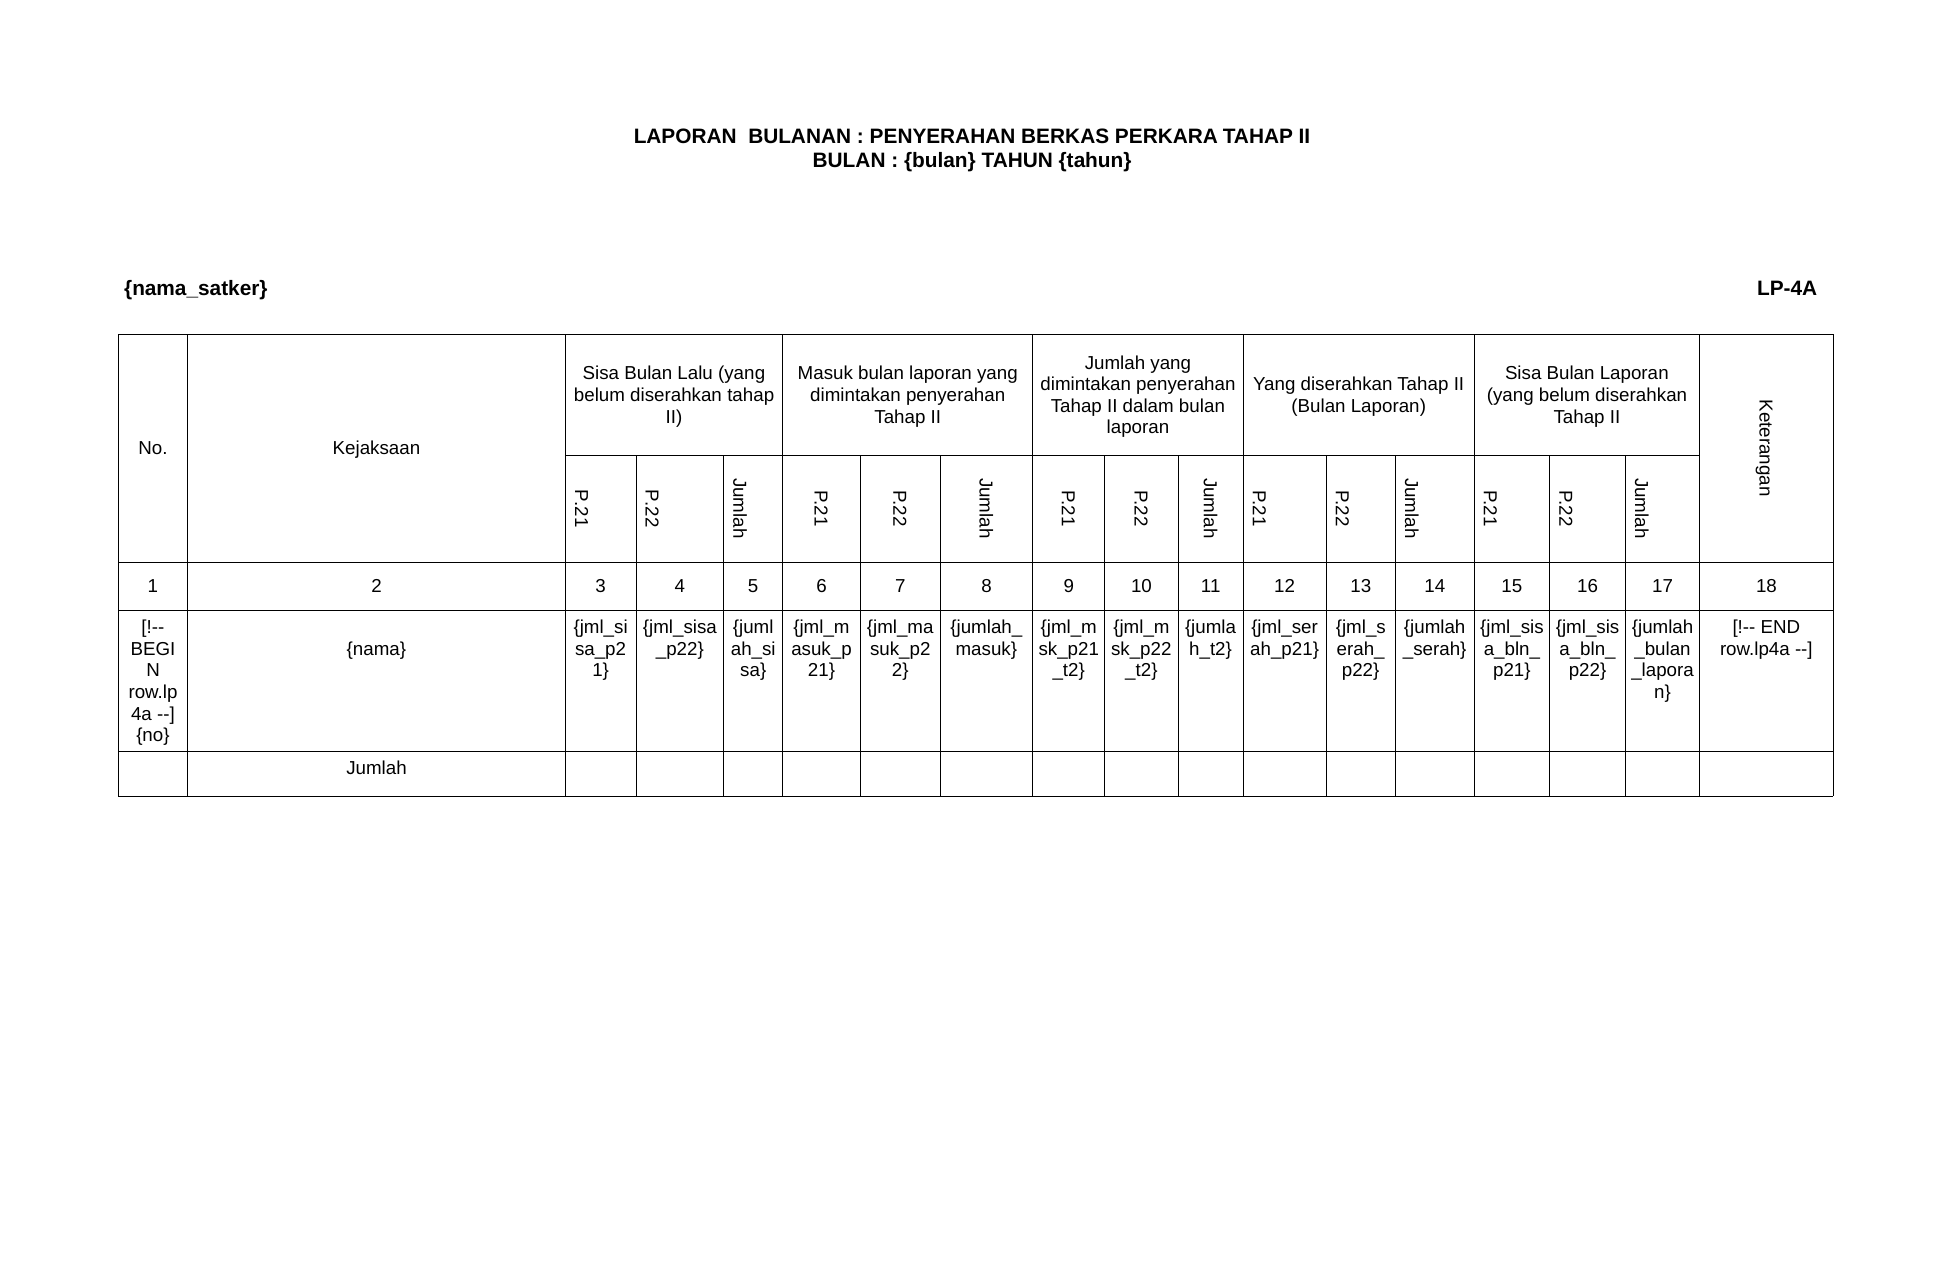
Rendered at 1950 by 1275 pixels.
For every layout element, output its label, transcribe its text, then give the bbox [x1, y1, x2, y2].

table_cell {jml_msk_p22_t2} [1105, 611, 1178, 751]
table_cell {jumlah_t2} [1179, 611, 1243, 751]
table_cell {jml_masuk_p21} [783, 611, 860, 751]
table_header Keterangan [1700, 335, 1833, 562]
table_cell 4 [637, 563, 723, 610]
table_cell Jumlah [941, 456, 1032, 562]
table_header LP-4A [1745, 270, 1829, 306]
table_cell [119, 752, 187, 796]
table_cell [1475, 752, 1549, 796]
table_cell [724, 752, 782, 796]
table_cell {nama} [188, 611, 565, 751]
table_header Sisa Bulan Lalu (yang belum diserahkan tahap II) [566, 335, 782, 455]
table_cell 13 [1327, 563, 1395, 610]
table_cell P.21 [783, 456, 860, 562]
table_cell {jml_masuk_p22} [861, 611, 940, 751]
table_cell [!-- BEGIN row.lp4a --] {no} [119, 611, 187, 751]
table_cell 3 [566, 563, 636, 610]
table_cell 15 [1475, 563, 1549, 610]
table_header Masuk bulan laporan yang dimintakan penyerahan Tahap II [783, 335, 1032, 455]
table_cell [!-- END row.lp4a --] [1700, 611, 1833, 751]
table_cell P.22 [1105, 456, 1178, 562]
table_cell [1327, 752, 1395, 796]
table_cell {jml_sisa_p22} [637, 611, 723, 751]
table_cell {jumlah_masuk} [941, 611, 1032, 751]
table_cell 18 [1700, 563, 1833, 610]
table_cell 10 [1105, 563, 1178, 610]
table_cell 14 [1396, 563, 1474, 610]
table_header Sisa Bulan Laporan (yang belum diserahkan Tahap II [1475, 335, 1699, 455]
table_cell 12 [1244, 563, 1326, 610]
table_cell 16 [1550, 563, 1625, 610]
table_cell {jml_serah_p21} [1244, 611, 1326, 751]
table_cell [1105, 752, 1178, 796]
table_header No. [119, 335, 187, 562]
table_cell [1626, 752, 1699, 796]
table_header Kejaksaan [188, 335, 565, 562]
table_cell [861, 752, 940, 796]
table_cell P.22 [861, 456, 940, 562]
table_cell {jml_sisa_bln_p21} [1475, 611, 1549, 751]
table_cell [1700, 752, 1833, 796]
table_cell {jml_serah_p22} [1327, 611, 1395, 751]
table_cell P.22 [1327, 456, 1395, 562]
table_cell 6 [783, 563, 860, 610]
table_cell 1 [119, 563, 187, 610]
table_header LAPORAN BULANAN : PENYERAHAN BERKAS PERKARA TAHAP II BULAN : {bulan} TAHUN {tahun} [549, 118, 1395, 213]
table_cell 9 [1033, 563, 1104, 610]
table_cell [1550, 752, 1625, 796]
table_cell P.21 [566, 456, 636, 562]
table_cell P.21 [1475, 456, 1549, 562]
table_cell P.21 [1244, 456, 1326, 562]
table_cell 11 [1179, 563, 1243, 610]
table_cell Jumlah [1179, 456, 1243, 562]
table_cell P.21 [1033, 456, 1104, 562]
table_header Yang diserahkan Tahap II (Bulan Laporan) [1244, 335, 1474, 455]
table_cell {jml_sisa_bln_p22} [1550, 611, 1625, 751]
table_cell P.22 [637, 456, 723, 562]
table_cell {jumlah_serah} [1396, 611, 1474, 751]
table_cell P.22 [1550, 456, 1625, 562]
table_cell [1396, 752, 1474, 796]
table_cell [566, 752, 636, 796]
table_cell 5 [724, 563, 782, 610]
table_cell [1244, 752, 1326, 796]
table_cell {jumlah_sisa} [724, 611, 782, 751]
table_cell 2 [188, 563, 565, 610]
table_cell [1033, 752, 1104, 796]
table_cell Jumlah [188, 752, 565, 796]
table_cell Jumlah [1626, 456, 1699, 562]
table_cell [1179, 752, 1243, 796]
table_cell {jml_msk_p21_t2} [1033, 611, 1104, 751]
table_cell {jml_sisa_p21} [566, 611, 636, 751]
table_cell 8 [941, 563, 1032, 610]
table_cell {jumlah_bulan_laporan} [1626, 611, 1699, 751]
table_cell Jumlah [1396, 456, 1474, 562]
table_cell 7 [861, 563, 940, 610]
table_header {nama_satker} [118, 270, 1744, 306]
table_cell 17 [1626, 563, 1699, 610]
table_cell [941, 752, 1032, 796]
table_cell Jumlah [724, 456, 782, 562]
table_cell [637, 752, 723, 796]
table_cell [783, 752, 860, 796]
table_header Jumlah yang dimintakan penyerahan Tahap II dalam bulan laporan [1033, 335, 1243, 455]
